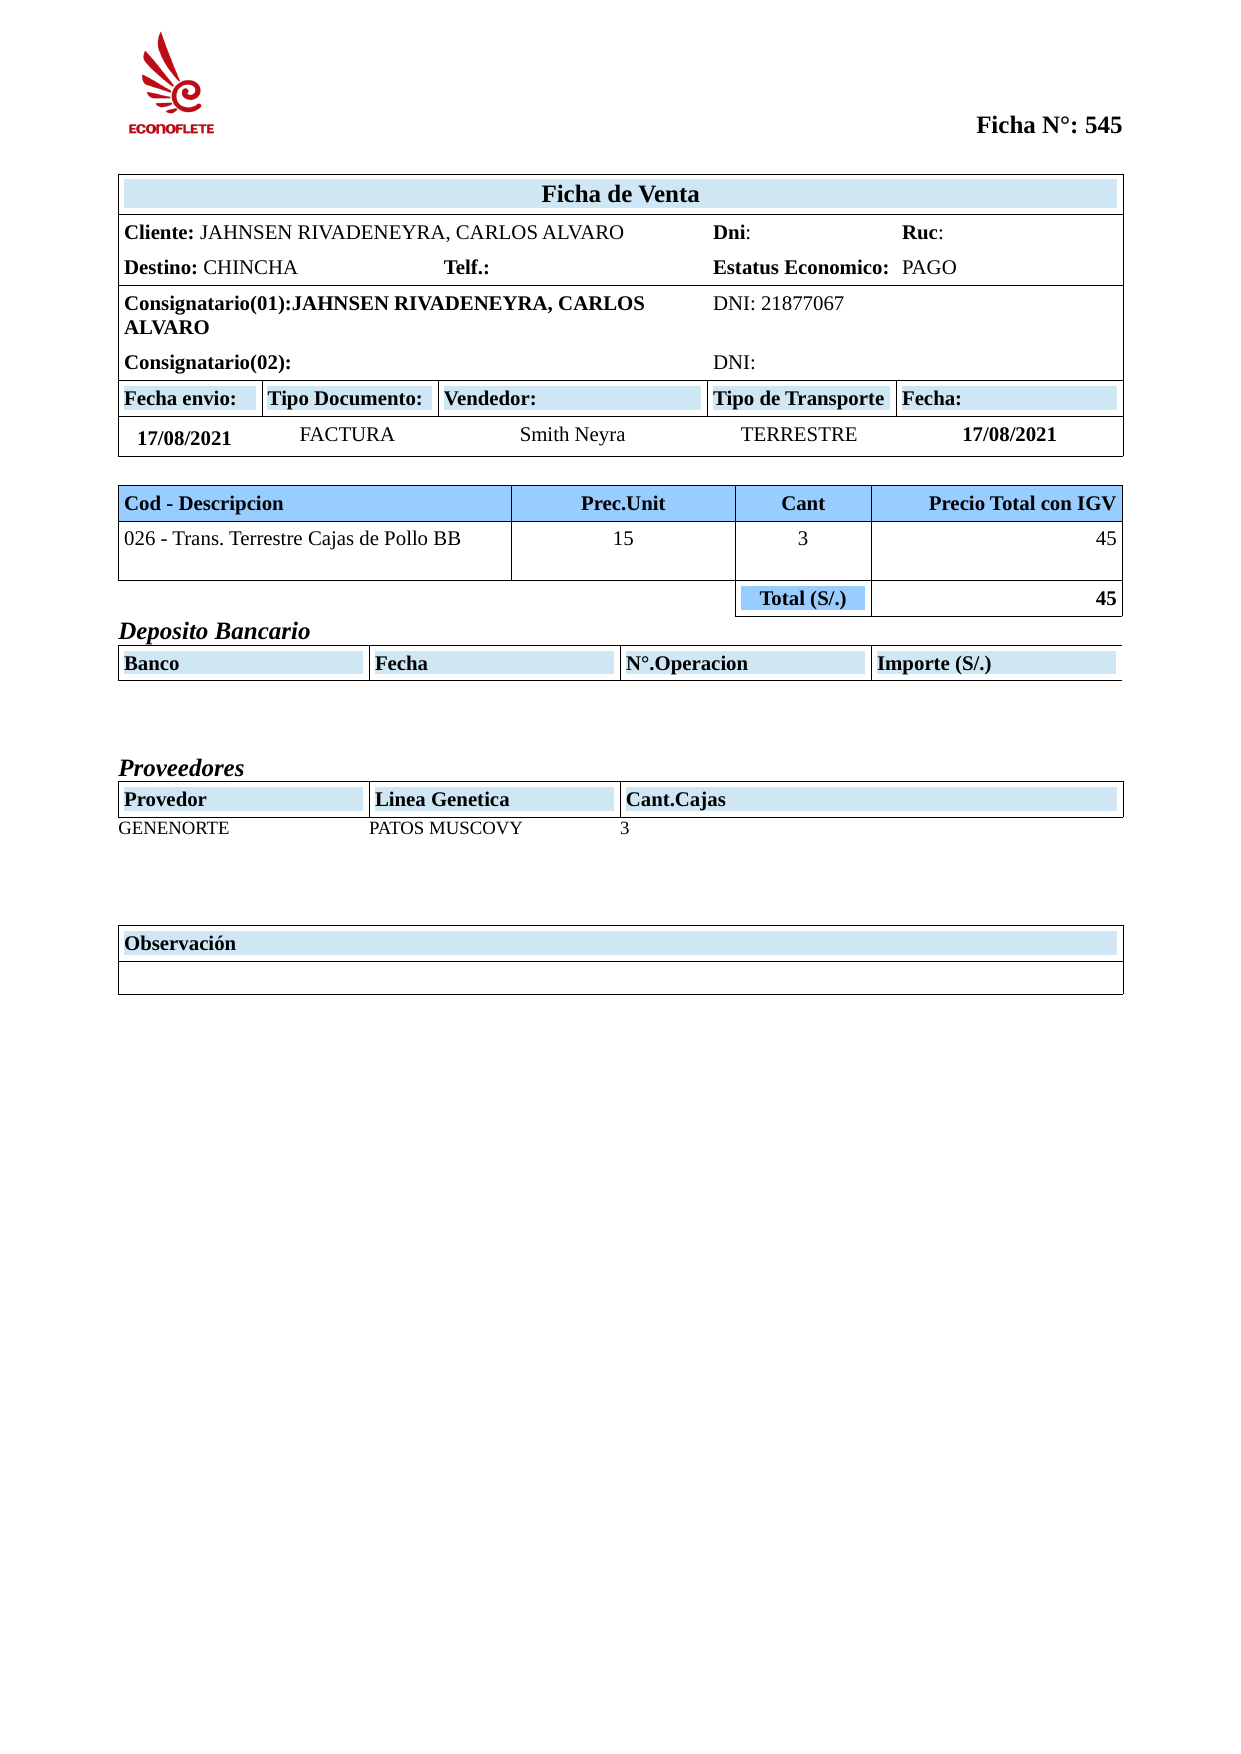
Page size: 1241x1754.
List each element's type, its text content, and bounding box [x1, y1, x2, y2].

table_cell [369, 729, 620, 753]
table_cell [620, 705, 871, 728]
table_header Prec.Unit [512, 486, 735, 521]
table_cell [118, 581, 511, 616]
table_cell Cliente: JAHNSEN RIVADENEYRA, CARLOS ALVARO [119, 215, 707, 249]
table_cell [620, 903, 1123, 925]
table_cell [369, 839, 620, 860]
table_header Cod - Descripcion [119, 486, 511, 521]
table_header Observación [119, 926, 1123, 961]
table_cell Vendedor: [439, 381, 707, 416]
table_cell [118, 860, 369, 882]
table_cell [871, 729, 1122, 753]
table_cell 3 [736, 522, 871, 580]
table_cell Total (S/.) [736, 581, 871, 616]
table_header Banco [119, 646, 369, 680]
table_cell [118, 882, 369, 903]
table_cell 026 - Trans. Terrestre Cajas de Pollo BB [119, 522, 511, 580]
table_header Importe (S/.) [872, 646, 1122, 680]
table_cell TERRESTRE [707, 417, 896, 456]
table_header Provedor [119, 782, 369, 817]
table_header Cant.Cajas [621, 782, 1123, 817]
table_cell 45 [872, 522, 1122, 580]
table_header Ficha de Venta [119, 175, 1123, 214]
table_cell PAGO [896, 249, 1123, 285]
table_cell 17/08/2021 [896, 417, 1123, 456]
table_cell [620, 860, 1123, 882]
text Proveedores [118, 753, 1122, 781]
table_header Linea Genetica [370, 782, 620, 817]
table_cell DNI: 21877067 [707, 286, 1123, 344]
table_cell Tipo Documento: [263, 381, 438, 416]
table_cell Ruc: [896, 215, 1123, 249]
table_cell 45 [872, 581, 1122, 616]
table_cell [871, 681, 1122, 704]
table_header Cant [736, 486, 871, 521]
table_cell Smith Neyra [438, 417, 707, 456]
table_cell [620, 729, 871, 753]
table_cell [118, 681, 369, 704]
table_cell Estatus Economico: [707, 249, 896, 285]
table_cell [620, 681, 871, 704]
table_cell [871, 705, 1122, 728]
table_cell Destino: CHINCHA [119, 249, 438, 285]
table_cell [369, 681, 620, 704]
table_header Precio Total con IGV [872, 486, 1122, 521]
table_header N°.Operacion [621, 646, 871, 680]
table_cell [620, 882, 1123, 903]
table_cell [369, 705, 620, 728]
table_cell GENENORTE [118, 818, 369, 839]
table_cell Fecha envio: [119, 381, 262, 416]
table_cell [511, 581, 735, 616]
table_cell Fecha: [897, 381, 1123, 416]
table_cell [620, 839, 1123, 860]
table_cell [118, 903, 369, 925]
table_cell [369, 860, 620, 882]
table_cell Telf.: [438, 249, 707, 285]
table_cell 3 [620, 818, 1123, 839]
table_cell [369, 882, 620, 903]
table_cell 15 [512, 522, 735, 580]
table_cell Dni: [707, 215, 896, 249]
table_cell Consignatario(01):JAHNSEN RIVADENEYRA, CARLOS ALVARO [119, 286, 707, 344]
table_cell FACTURA [262, 417, 438, 456]
table_cell PATOS MUSCOVY [369, 818, 620, 839]
table_cell Consignatario(02): [119, 345, 707, 380]
picture [118, 31, 225, 134]
table_cell Tipo de Transporte [708, 381, 896, 416]
table_cell [119, 962, 1123, 994]
table_header Fecha [370, 646, 620, 680]
text Deposito Bancario [118, 616, 1122, 645]
table_cell 17/08/2021 [119, 417, 262, 456]
table_cell [118, 705, 369, 728]
table_cell [369, 903, 620, 925]
table_cell DNI: [707, 345, 1123, 380]
table_cell [118, 839, 369, 860]
table_cell [118, 729, 369, 753]
